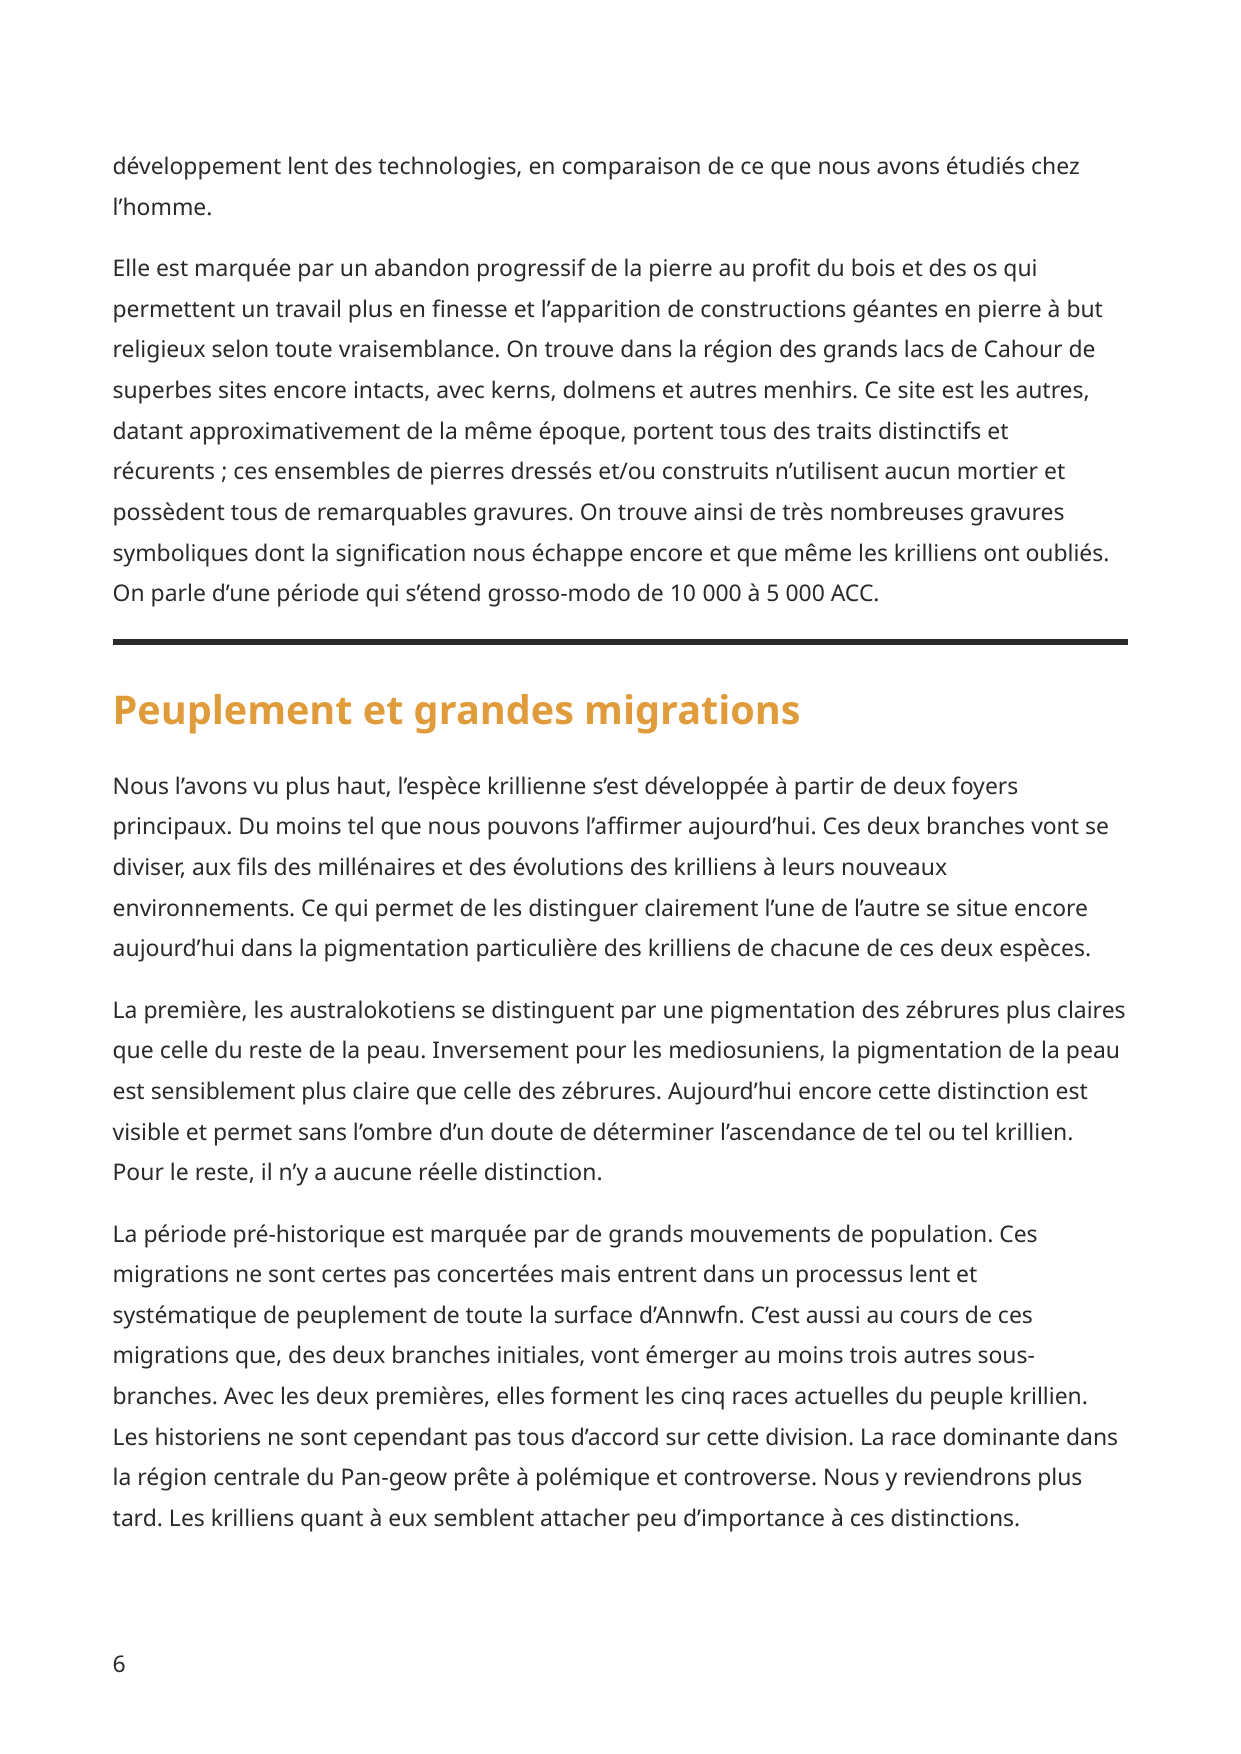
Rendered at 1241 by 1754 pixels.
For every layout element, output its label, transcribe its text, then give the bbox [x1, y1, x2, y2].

text La première, les australokotiens se distinguent par une pigmentation des zébrures plus claires que celle du reste de la peau. Inversement pour les mediosuniens, la pigmentation de la peau est sensiblement plus claire que celle des zébrures. Aujourd’hui encore cette distinction est visible et permet sans l’ombre d’un doute de déterminer l’ascendance de tel ou tel krillien. Pour le reste, il n’y a aucune réelle distinction. [112, 993, 1128, 1187]
text Elle est marquée par un abandon progressif de la pierre au profit du bois et des os qui permettent un travail plus en finesse et l’apparition de constructions géantes en pierre à but religieux selon toute vraisemblance. On trouve dans la région des grands lacs de Cahour de superbes sites encore intacts, avec kerns, dolmens et autres menhirs. Ce site est les autres, datant approximativement de la même époque, portent tous des traits distinctifs et récurents ; ces ensembles de pierres dressés et/ou construits n’utilisent aucun mortier et possèdent tous de remarquables gravures. On trouve ainsi de très nombreuses gravures symboliques dont la signification nous échappe encore et que même les krilliens ont oubliés. On parle d’une période qui s’étend grosso-modo de 10 000 à 5 000 ACC. [112, 252, 1128, 608]
text Nous l’avons vu plus haut, l’espèce krillienne s’est développée à partir de deux foyers principaux. Du moins tel que nous pouvons l’affirmer aujourd’hui. Ces deux branches vont se diviser, aux fils des millénaires et des évolutions des krilliens à leurs nouveaux environnements. Ce qui permet de les distinguer clairement l’une de l’autre se situe encore aujourd’hui dans la pigmentation particulière des krilliens de chacune de ces deux espèces. [112, 769, 1128, 963]
text La période pré-historique est marquée par de grands mouvements de population. Ces migrations ne sont certes pas concertées mais entrent dans un processus lent et systématique de peuplement de toute la surface d’Annwfn. C’est aussi au cours de ces migrations que, des deux branches initiales, vont émerger au moins trois autres sous-branches. Avec les deux premières, elles forment les cinq races actuelles du peuple krillien. Les historiens ne sont cependant pas tous d’accord sur cette division. La race dominante dans la région centrale du Pan-geow prête à polémique et controverse. Nous y reviendrons plus tard. Les krilliens quant à eux semblent attacher peu d’importance à ces distinctions. [112, 1217, 1128, 1533]
text développement lent des technologies, en comparaison de ce que nous avons étudiés chez l’homme. [112, 150, 1128, 222]
subtitle Peuplement et grandes migrations [112, 640, 1128, 736]
